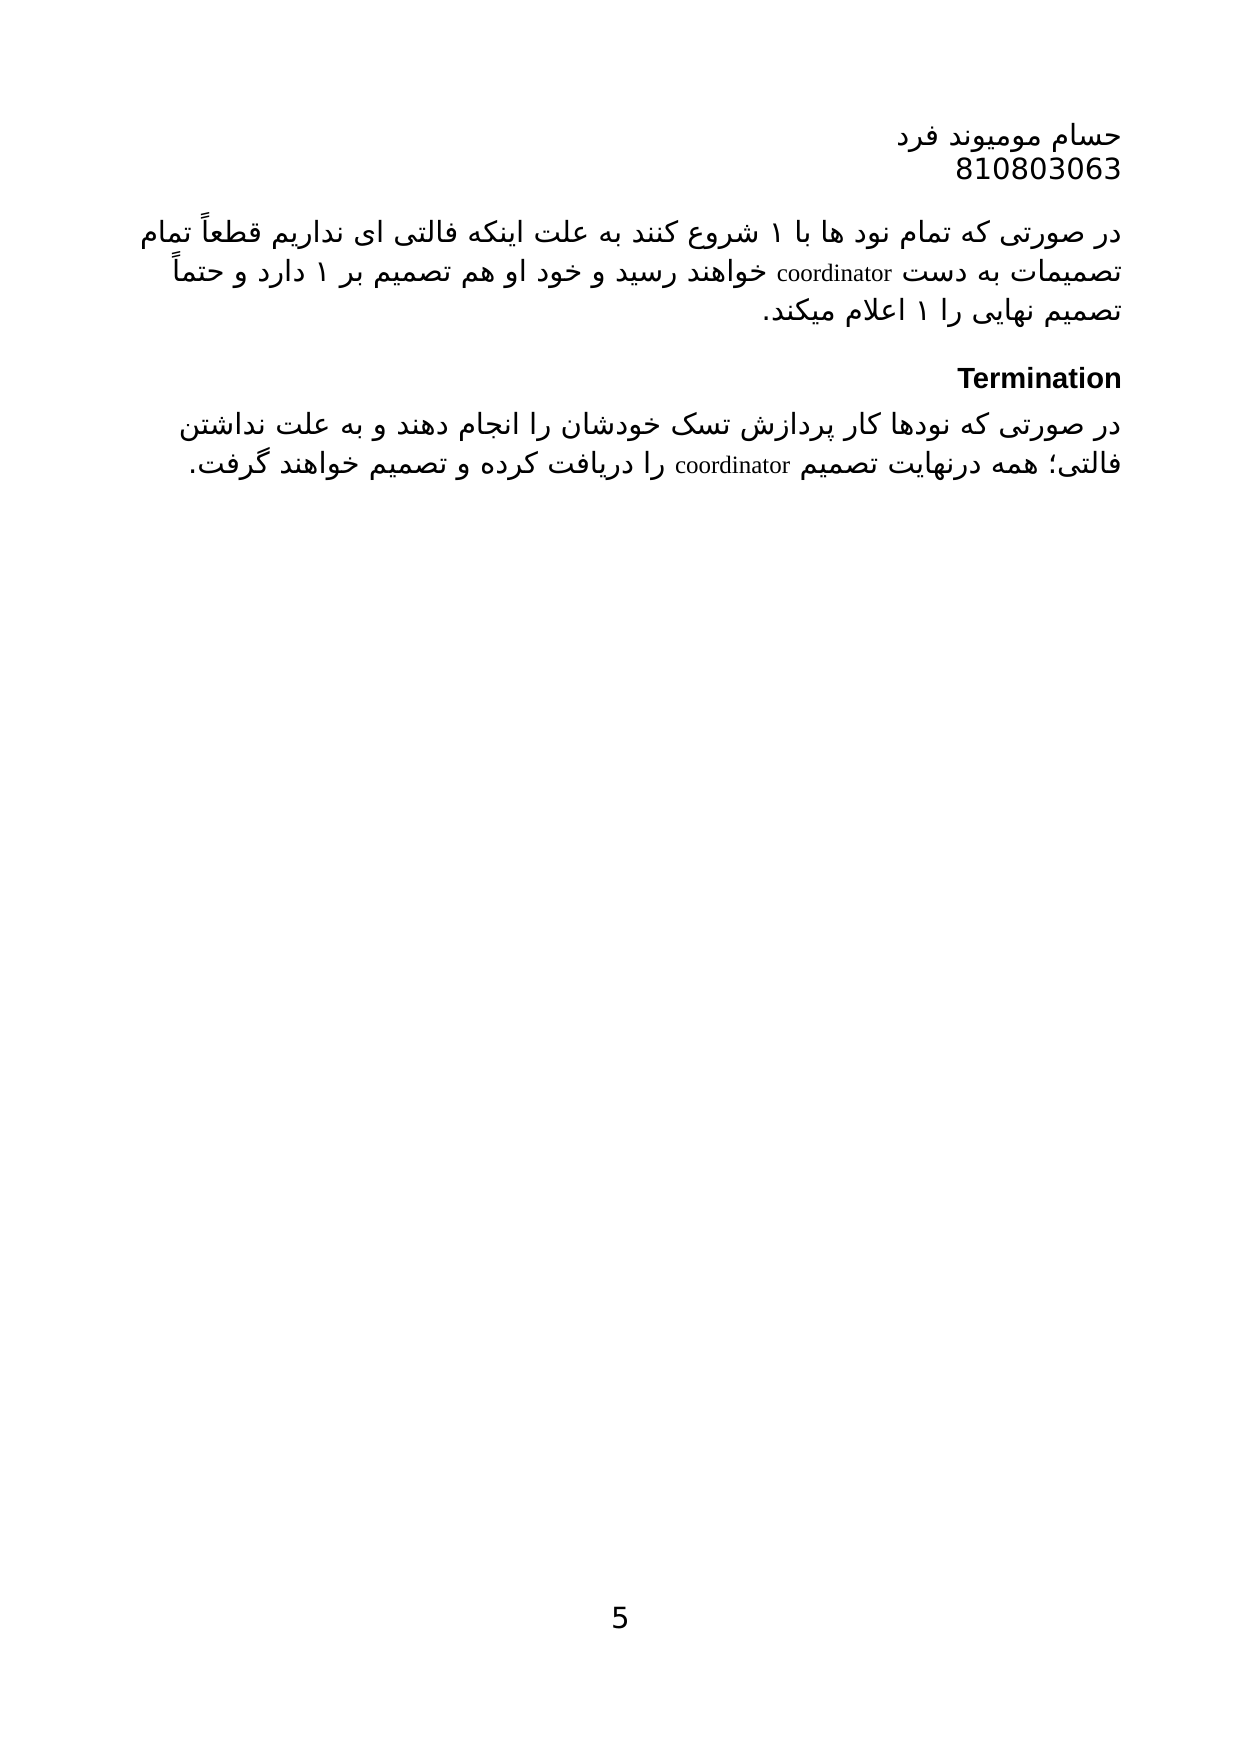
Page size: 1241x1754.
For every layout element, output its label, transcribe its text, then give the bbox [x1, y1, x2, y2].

subtitle Termination [118, 362, 1122, 395]
text در صورتی که نودها کار پردازش تسک خودشان را انجام دهند و به علت نداشتن فالتی؛ همه درنهایت تصمیم coordinator را دریافت کرده و تصمیم خواهند گرفت. [118, 408, 1122, 481]
text در صورتی که تمام نود ها با ۱ شروع کنند به علت اینکه فالتی ای نداریم قطعاً تمام تصمیمات به دست coordinator خواهند رسید و خود او هم تصمیم بر ۱ دارد و حتماً تصمیم نهایی را ۱ اعلام میکند. [118, 216, 1122, 327]
